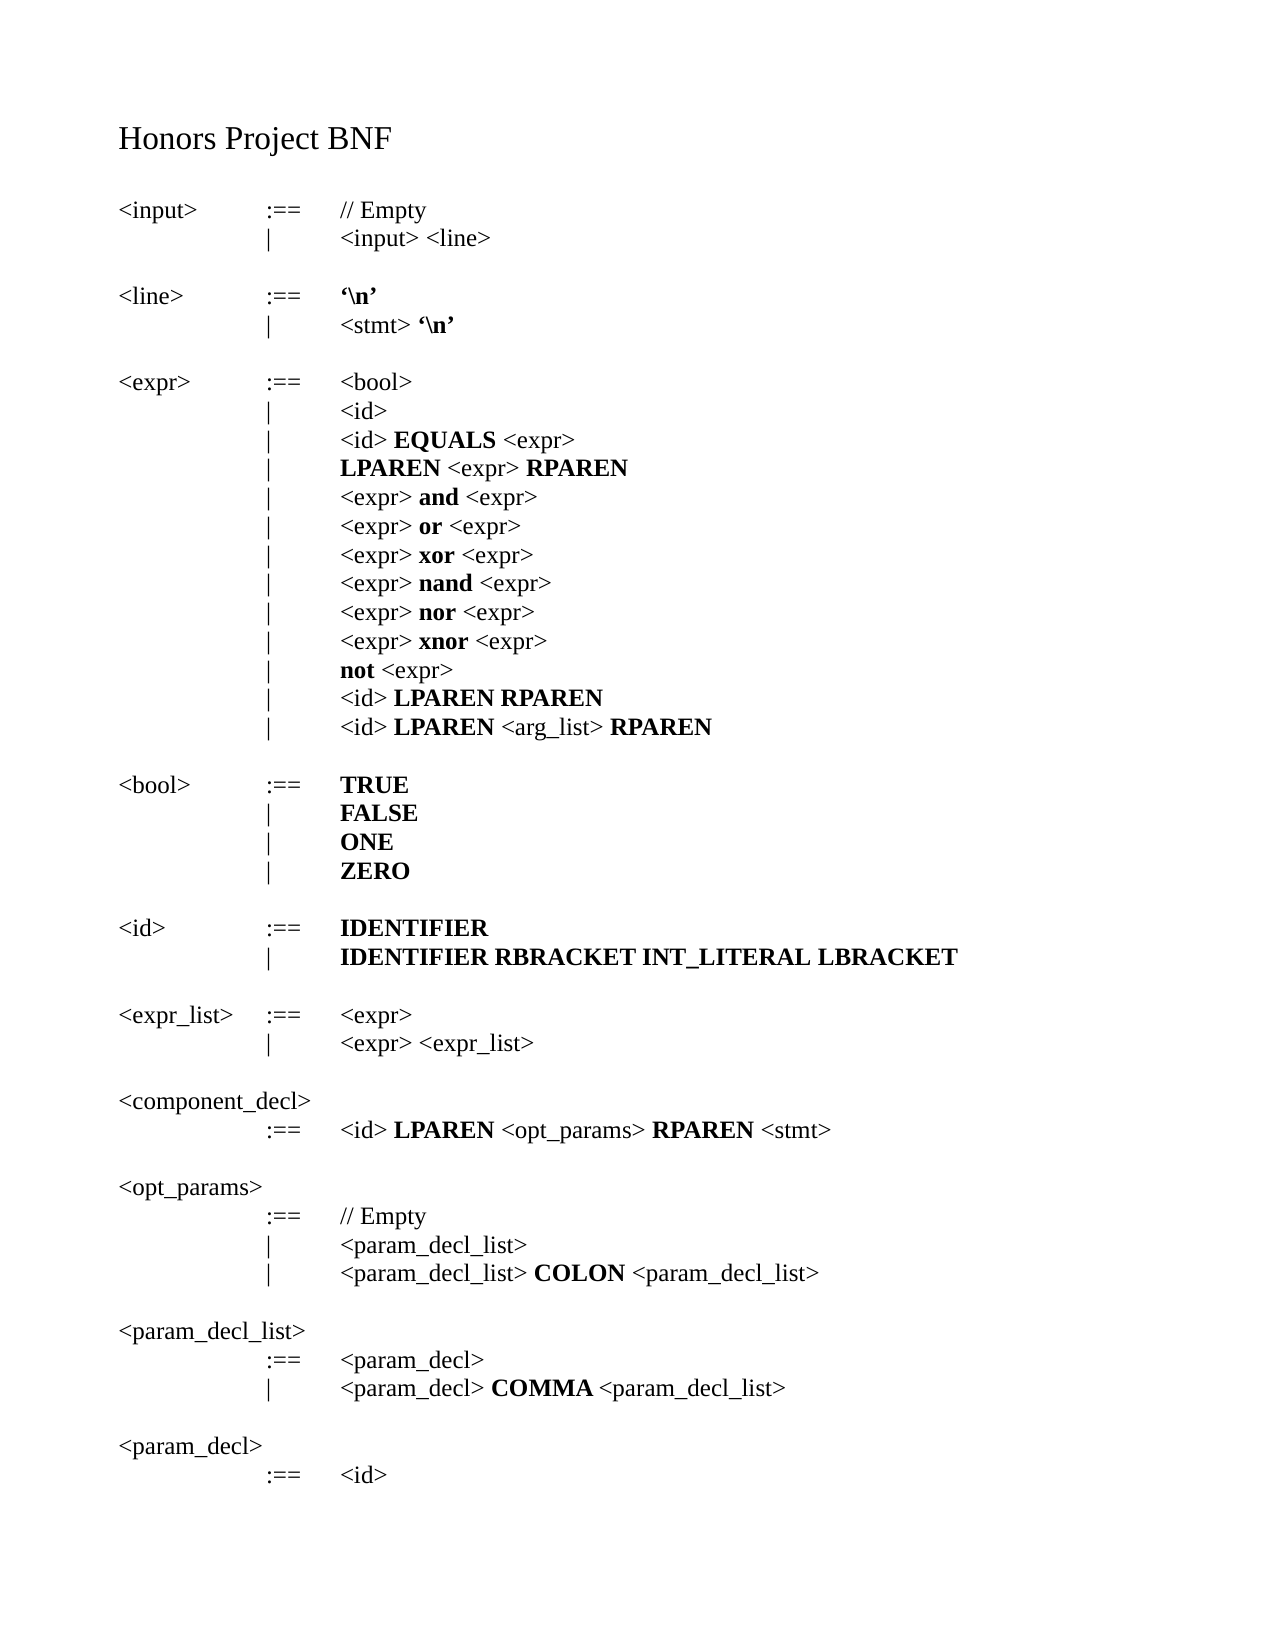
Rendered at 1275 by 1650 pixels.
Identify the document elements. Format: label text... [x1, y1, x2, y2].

text <param_decl> [118, 1431, 1157, 1460]
text | IDENTIFIER RBRACKET INT_LITERAL LBRACKET [118, 942, 1157, 971]
text :== // Empty [118, 1201, 1157, 1230]
text | LPAREN <expr> RPAREN [118, 453, 1157, 482]
text :== <id> LPAREN <opt_params> RPAREN <stmt> [118, 1115, 1157, 1143]
text :== <param_decl> [118, 1345, 1157, 1373]
text | <expr> nand <expr> [118, 568, 1157, 597]
text <input> :== // Empty [118, 195, 1157, 223]
text | <param_decl_list> COLON <param_decl_list> [118, 1258, 1157, 1287]
text | <param_decl_list> [118, 1230, 1157, 1258]
text :== <id> [118, 1460, 1157, 1488]
text <expr_list> :== <expr> [118, 1000, 1157, 1028]
text <bool> :== TRUE [118, 770, 1157, 798]
text | <expr> and <expr> [118, 482, 1157, 511]
text | <expr> xnor <expr> [118, 626, 1157, 655]
text <expr> :== <bool> [118, 367, 1157, 396]
text <id> :== IDENTIFIER [118, 913, 1157, 942]
text | <id> LPAREN RPAREN [118, 683, 1157, 712]
text <line> :== ‘\n’ [118, 281, 1157, 310]
text <opt_params> [118, 1172, 1157, 1201]
text | <id> [118, 396, 1157, 425]
text | <expr> <expr_list> [118, 1028, 1157, 1057]
text | FALSE [118, 798, 1157, 827]
text | <expr> xor <expr> [118, 540, 1157, 568]
text | <param_decl> COMMA <param_decl_list> [118, 1373, 1157, 1402]
text | ZERO [118, 856, 1157, 885]
text <param_decl_list> [118, 1316, 1157, 1345]
text | <input> <line> [118, 223, 1157, 252]
text Honors Project BNF [118, 118, 1157, 156]
text | <expr> nor <expr> [118, 597, 1157, 626]
text | not <expr> [118, 655, 1157, 683]
text | ONE [118, 827, 1157, 856]
text | <stmt> ‘\n’ [118, 310, 1157, 338]
text | <expr> or <expr> [118, 511, 1157, 540]
text | <id> EQUALS <expr> [118, 425, 1157, 453]
text | <id> LPAREN <arg_list> RPAREN [118, 712, 1157, 741]
text <component_decl> [118, 1086, 1157, 1115]
